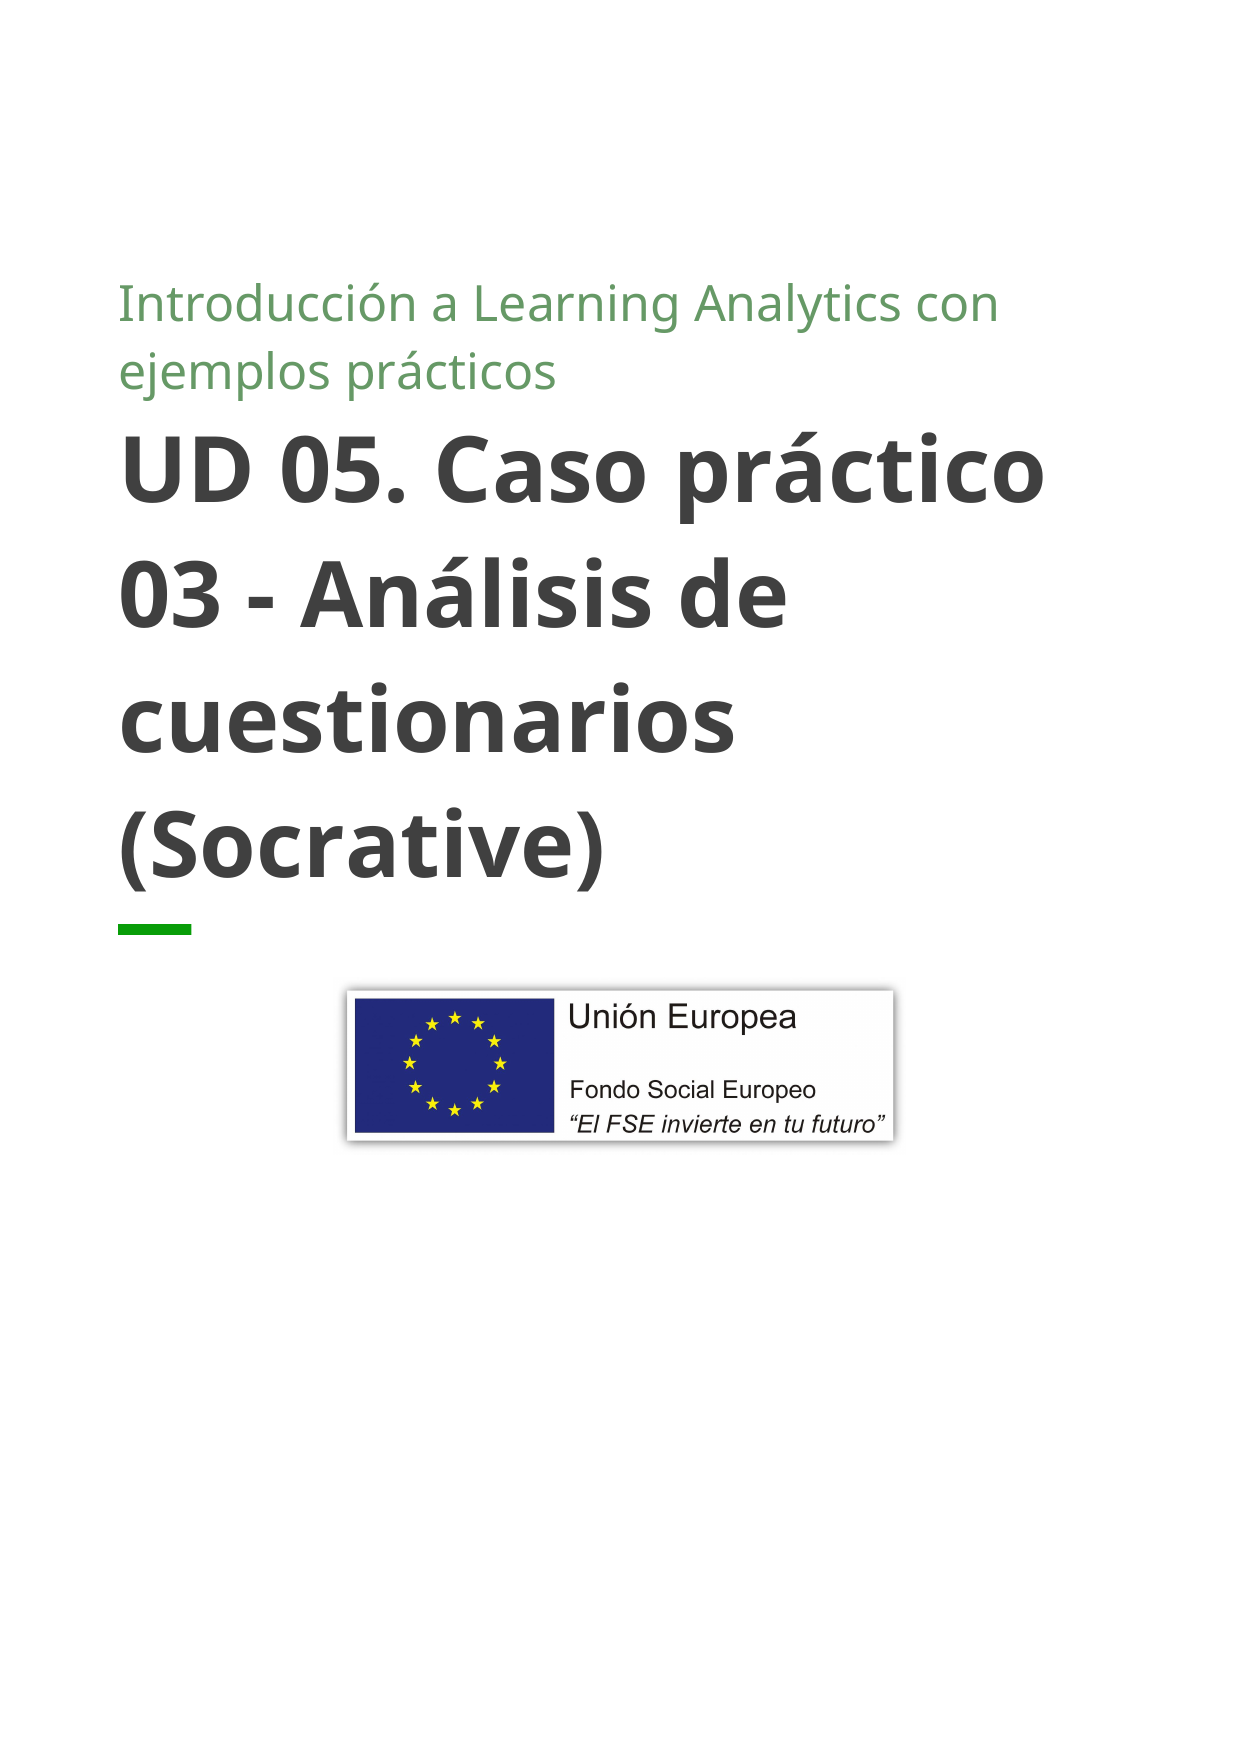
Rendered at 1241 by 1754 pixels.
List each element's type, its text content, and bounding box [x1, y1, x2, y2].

picture [333, 977, 907, 1155]
picture [118, 924, 192, 935]
title Introducción a Learning Analytics con ejemplos prácticos UD 05. Caso práctico 03 - Análisis de cuestionarios (Socrative) [118, 268, 1122, 904]
